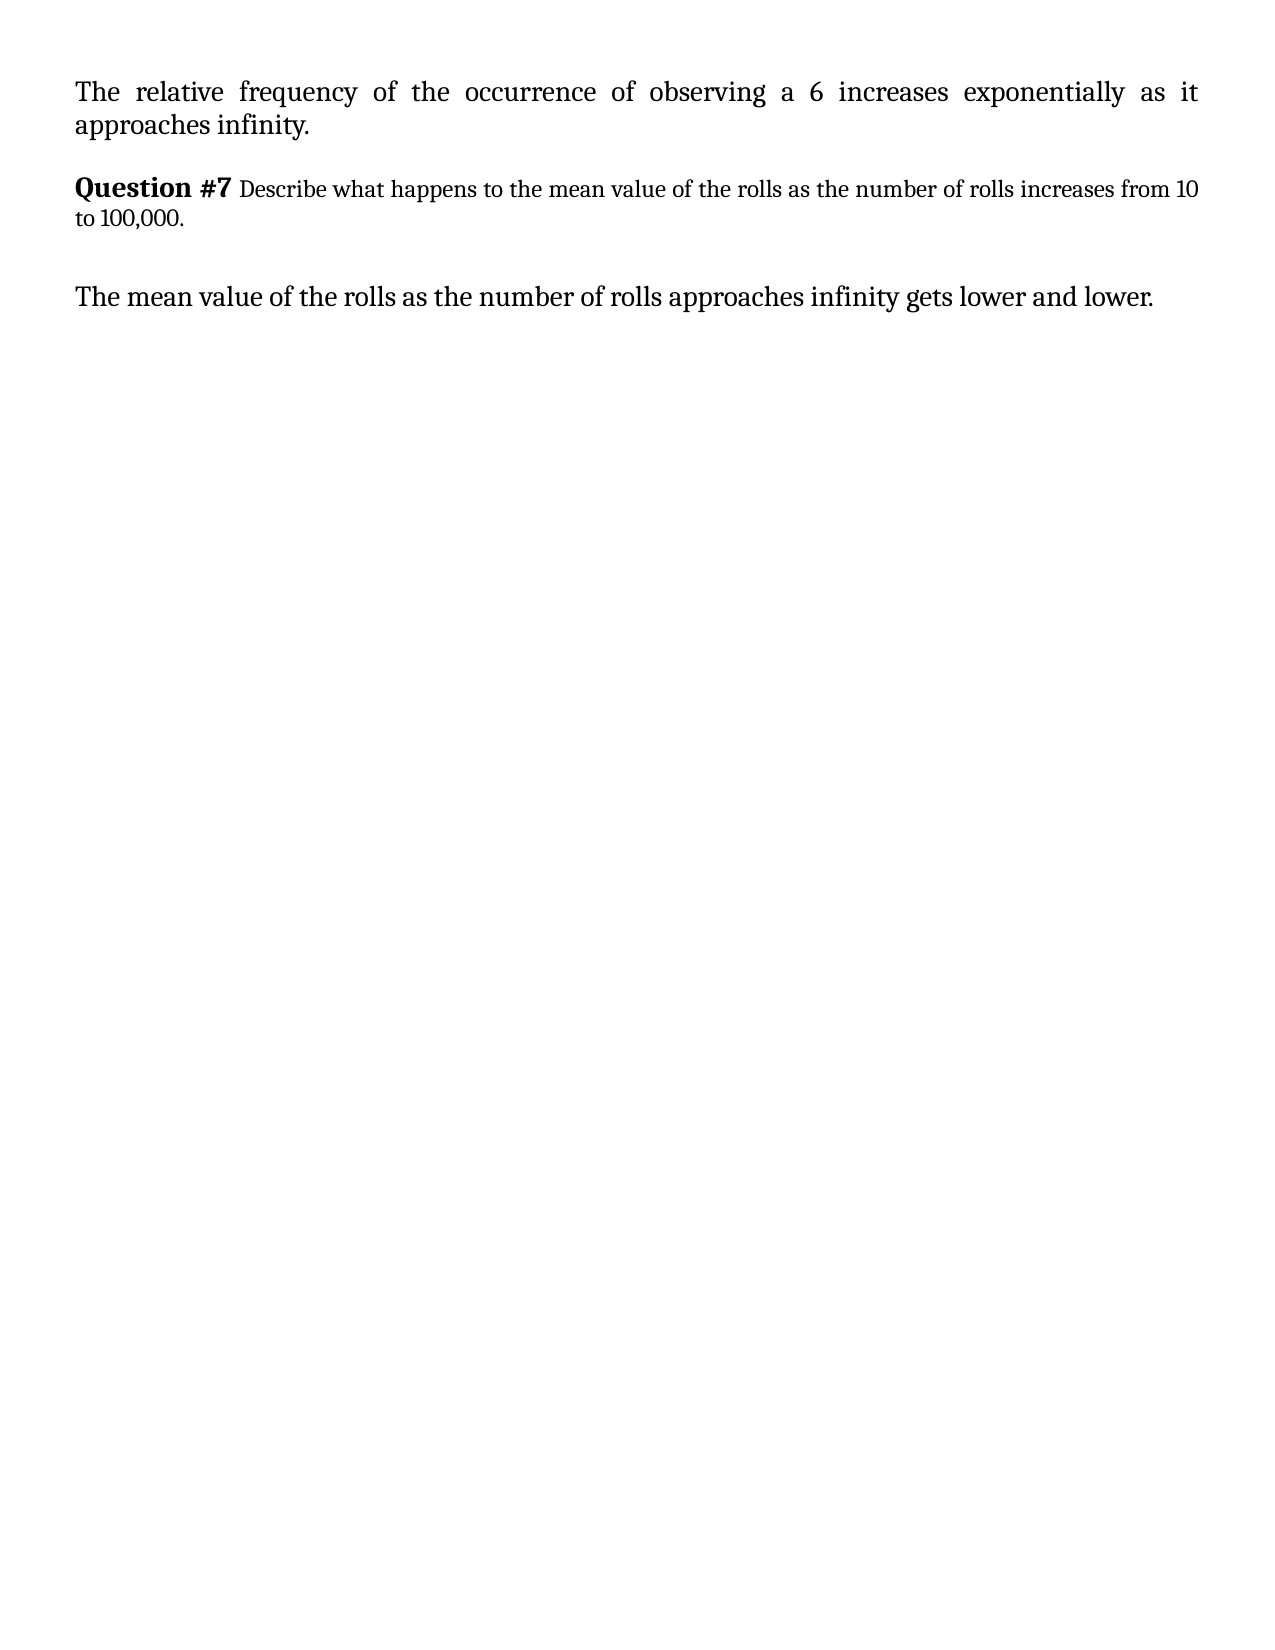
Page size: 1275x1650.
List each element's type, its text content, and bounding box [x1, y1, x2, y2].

text Question #7 Describe what happens to the mean value of the rolls as the number of rolls increases from 10 to 100,000. [75, 171, 1200, 233]
text The relative frequency of the occurrence of observing a 6 increases exponentially as it approaches infinity. [75, 75, 1200, 142]
text The mean value of the rolls as the number of rolls approaches infinity gets lower and lower. [75, 280, 1200, 313]
